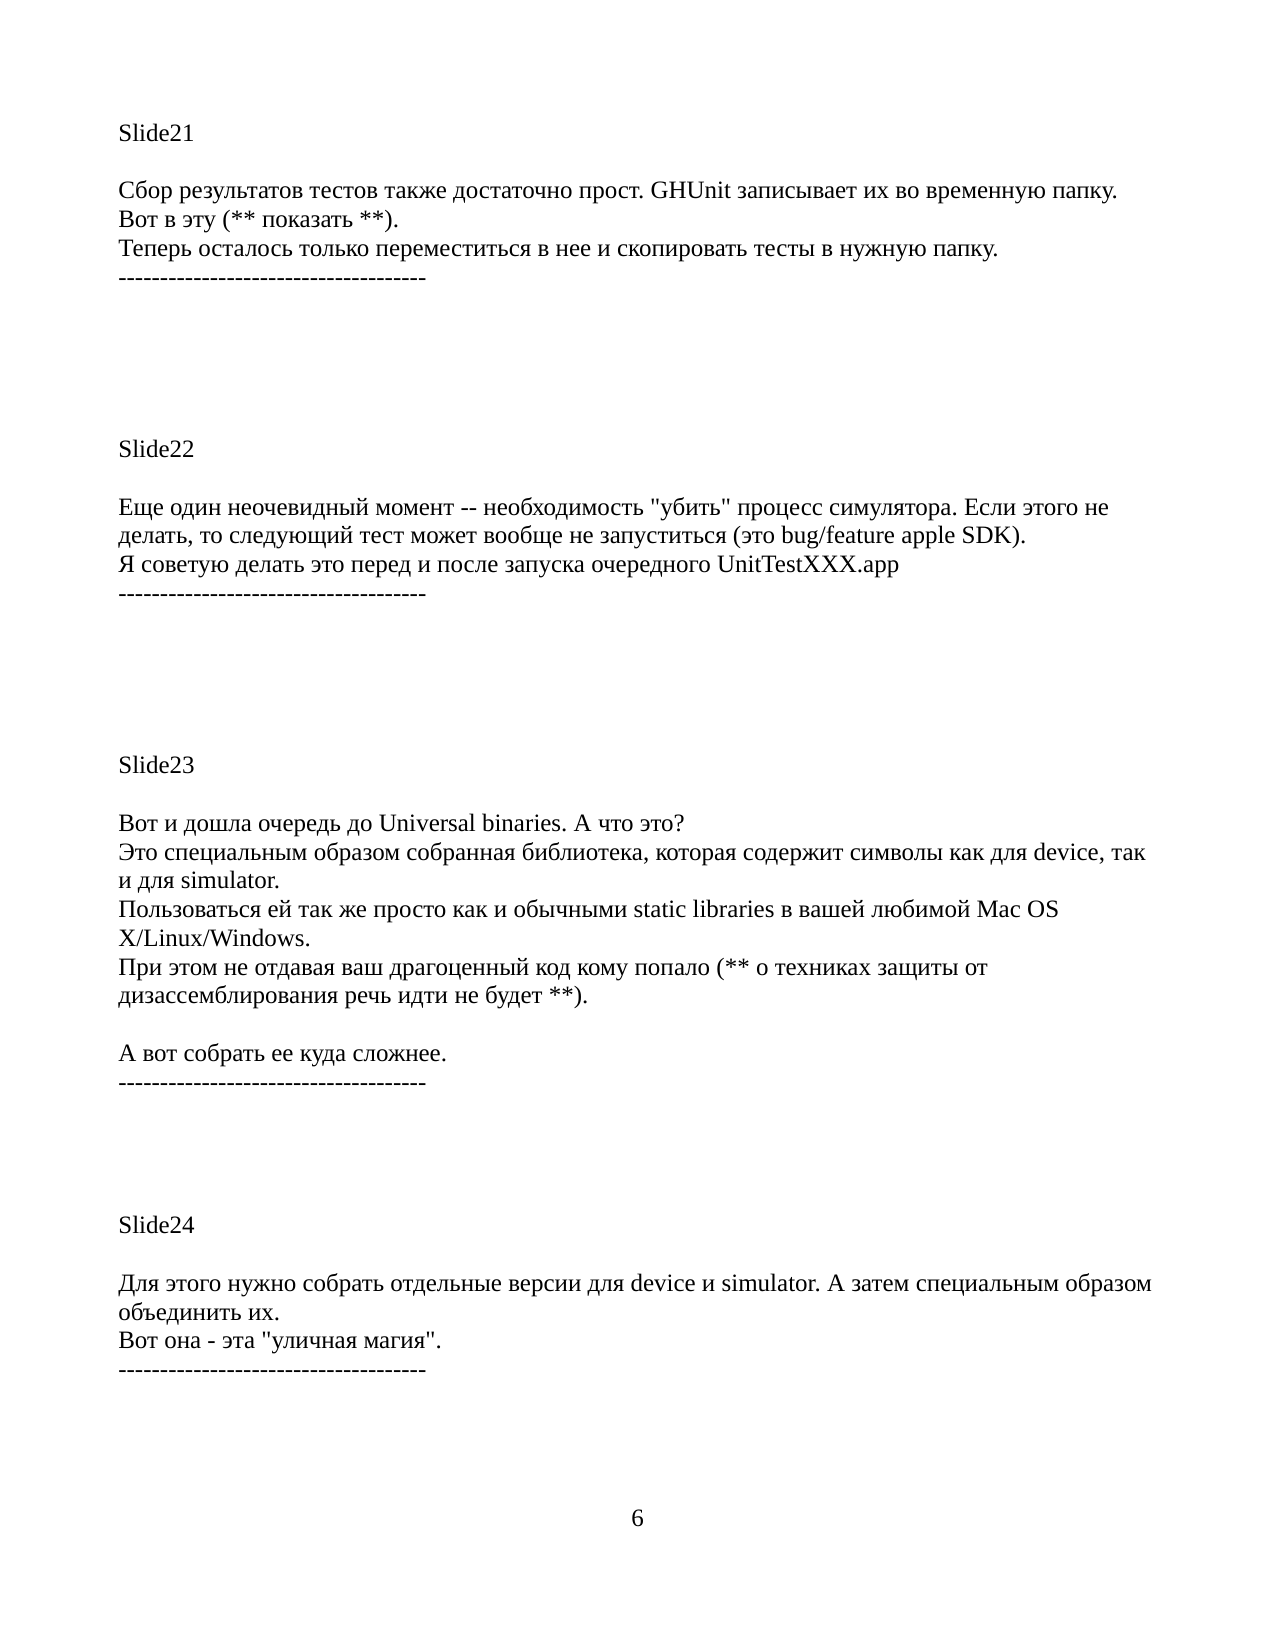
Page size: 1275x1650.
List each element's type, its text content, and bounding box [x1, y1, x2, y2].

text ------------------------------------- [118, 578, 1157, 607]
text ------------------------------------- [118, 262, 1157, 291]
text Пользоваться ей так же просто как и обычными static libraries в вашей любимой Mac OS X/Linux/Windows. [118, 894, 1157, 952]
text Slide22 [118, 434, 1157, 463]
text Slide21 [118, 118, 1157, 147]
text Slide23 [118, 751, 1157, 779]
text При этом не отдавая ваш драгоценный код кому попало (** о техниках защиты от дизассемблирования речь идти не будет **). [118, 952, 1157, 1009]
text Это специальным образом собранная библиотека, которая содержит символы как для device, так и для simulator. [118, 837, 1157, 894]
text Slide24 [118, 1211, 1157, 1239]
text Вот она - эта "уличная магия". [118, 1326, 1157, 1354]
text Теперь осталось только переместиться в нее и скопировать тесты в нужную папку. [118, 233, 1157, 262]
text ------------------------------------- [118, 1354, 1157, 1383]
text ------------------------------------- [118, 1067, 1157, 1096]
text Еще один неочевидный момент -- необходимость "убить" процесс симулятора. Если этого не делать, то следующий тест может вообще не запуститься (это bug/feature apple SDK). [118, 492, 1157, 549]
text Сбор результатов тестов также достаточно прост. GHUnit записывает их во временную папку. Вот в эту (** показать **). [118, 176, 1157, 233]
text Я советую делать это перед и после запуска очередного UnitTestXXX.app [118, 549, 1157, 578]
text А вот собрать ее куда сложнее. [118, 1038, 1157, 1067]
text Для этого нужно собрать отдельные версии для device и simulator. А затем специальным образом объединить их. [118, 1268, 1157, 1326]
text Вот и дошла очередь до Universal binaries. А что это? [118, 808, 1157, 837]
